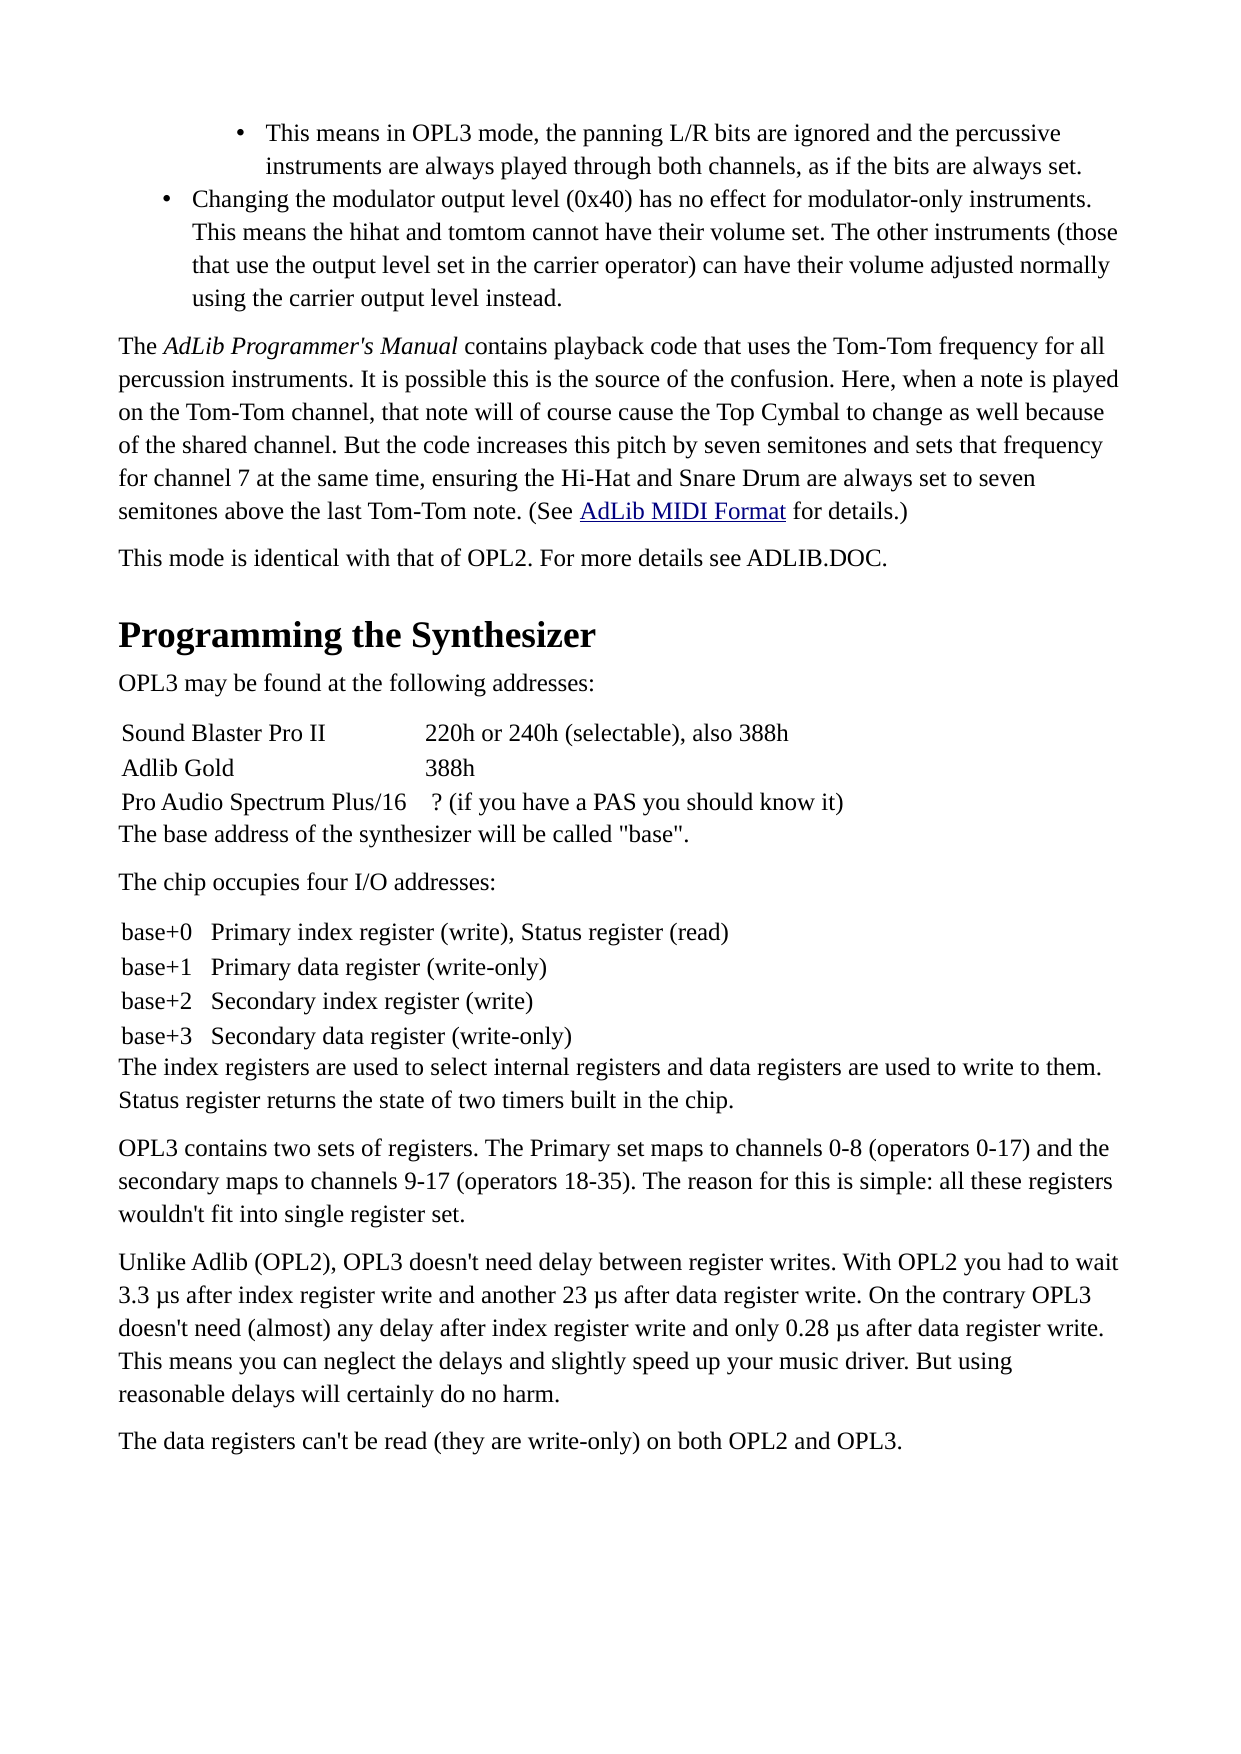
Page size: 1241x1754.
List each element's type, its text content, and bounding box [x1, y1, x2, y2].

table_cell base+2 [118, 983, 208, 1018]
table_cell Pro Audio Spectrum Plus/16 [118, 784, 422, 819]
table_header Primary index register (write), Status register (read) [208, 914, 745, 949]
table_cell base+3 [118, 1018, 208, 1052]
text This mode is identical with that of OPL2. For more details see ADLIB.DOC. [118, 543, 1122, 572]
list This means in OPL3 mode, the panning L/R bits are ignored and the percussive instruments are always played through both channels, as if the bits are always set. [236, 118, 1122, 180]
text The data registers can't be read (they are write-only) on both OPL2 and OPL3. [118, 1426, 1122, 1455]
text The chip occupies four I/O addresses: [118, 867, 1122, 895]
table_cell ? (if you have a PAS you should know it) [422, 784, 861, 819]
text OPL3 may be found at the following addresses: [118, 668, 1122, 696]
text The AdLib Programmer's Manual contains playback code that uses the Tom-Tom frequency for all percussion instruments. It is possible this is the source of the confusion. Here, when a note is played on the Tom-Tom channel, that note will of course cause the Top Cymbal to change as well because of the shared channel. But the code increases this pitch by seven semitones and sets that frequency for channel 7 at the same time, ensuring the Hi-Hat and Snare Drum are always set to seven semitones above the last Tom-Tom note. (See AdLib MIDI Format for details.) [118, 331, 1122, 525]
table_cell base+1 [118, 949, 208, 983]
table_header base+0 [118, 914, 208, 949]
table_header Sound Blaster Pro II [118, 715, 422, 750]
text OPL3 contains two sets of registers. The Primary set maps to channels 0-8 (operators 0-17) and the secondary maps to channels 9-17 (operators 18-35). The reason for this is simple: all these registers wouldn't fit into single register set. [118, 1133, 1122, 1228]
text Unlike Adlib (OPL2), OPL3 doesn't need delay between register writes. With OPL2 you had to wait 3.3 µs after index register write and another 23 µs after data register write. On the contrary OPL3 doesn't need (almost) any delay after index register write and only 0.28 µs after data register write. This means you can neglect the delays and slightly speed up your music driver. But using reasonable delays will certainly do no harm. [118, 1247, 1122, 1408]
text The index registers are used to select internal registers and data registers are used to write to them. Status register returns the state of two timers built in the chip. [118, 1052, 1122, 1114]
table_cell Adlib Gold [118, 750, 422, 784]
table_cell Secondary data register (write-only) [208, 1018, 745, 1052]
subtitle Programming the Synthesizer [118, 612, 1122, 655]
table_cell Primary data register (write-only) [208, 949, 745, 983]
table_header 220h or 240h (selectable), also 388h [422, 715, 861, 750]
table_cell Secondary index register (write) [208, 983, 745, 1018]
list Changing the modulator output level (0x40) has no effect for modulator-only instruments. This means the hihat and tomtom cannot have their volume set. The other instruments (those that use the output level set in the carrier operator) can have their volume adjusted normally using the carrier output level instead. [162, 184, 1122, 312]
text The base address of the synthesizer will be called "base". [118, 819, 1122, 848]
table_cell 388h [422, 750, 861, 784]
